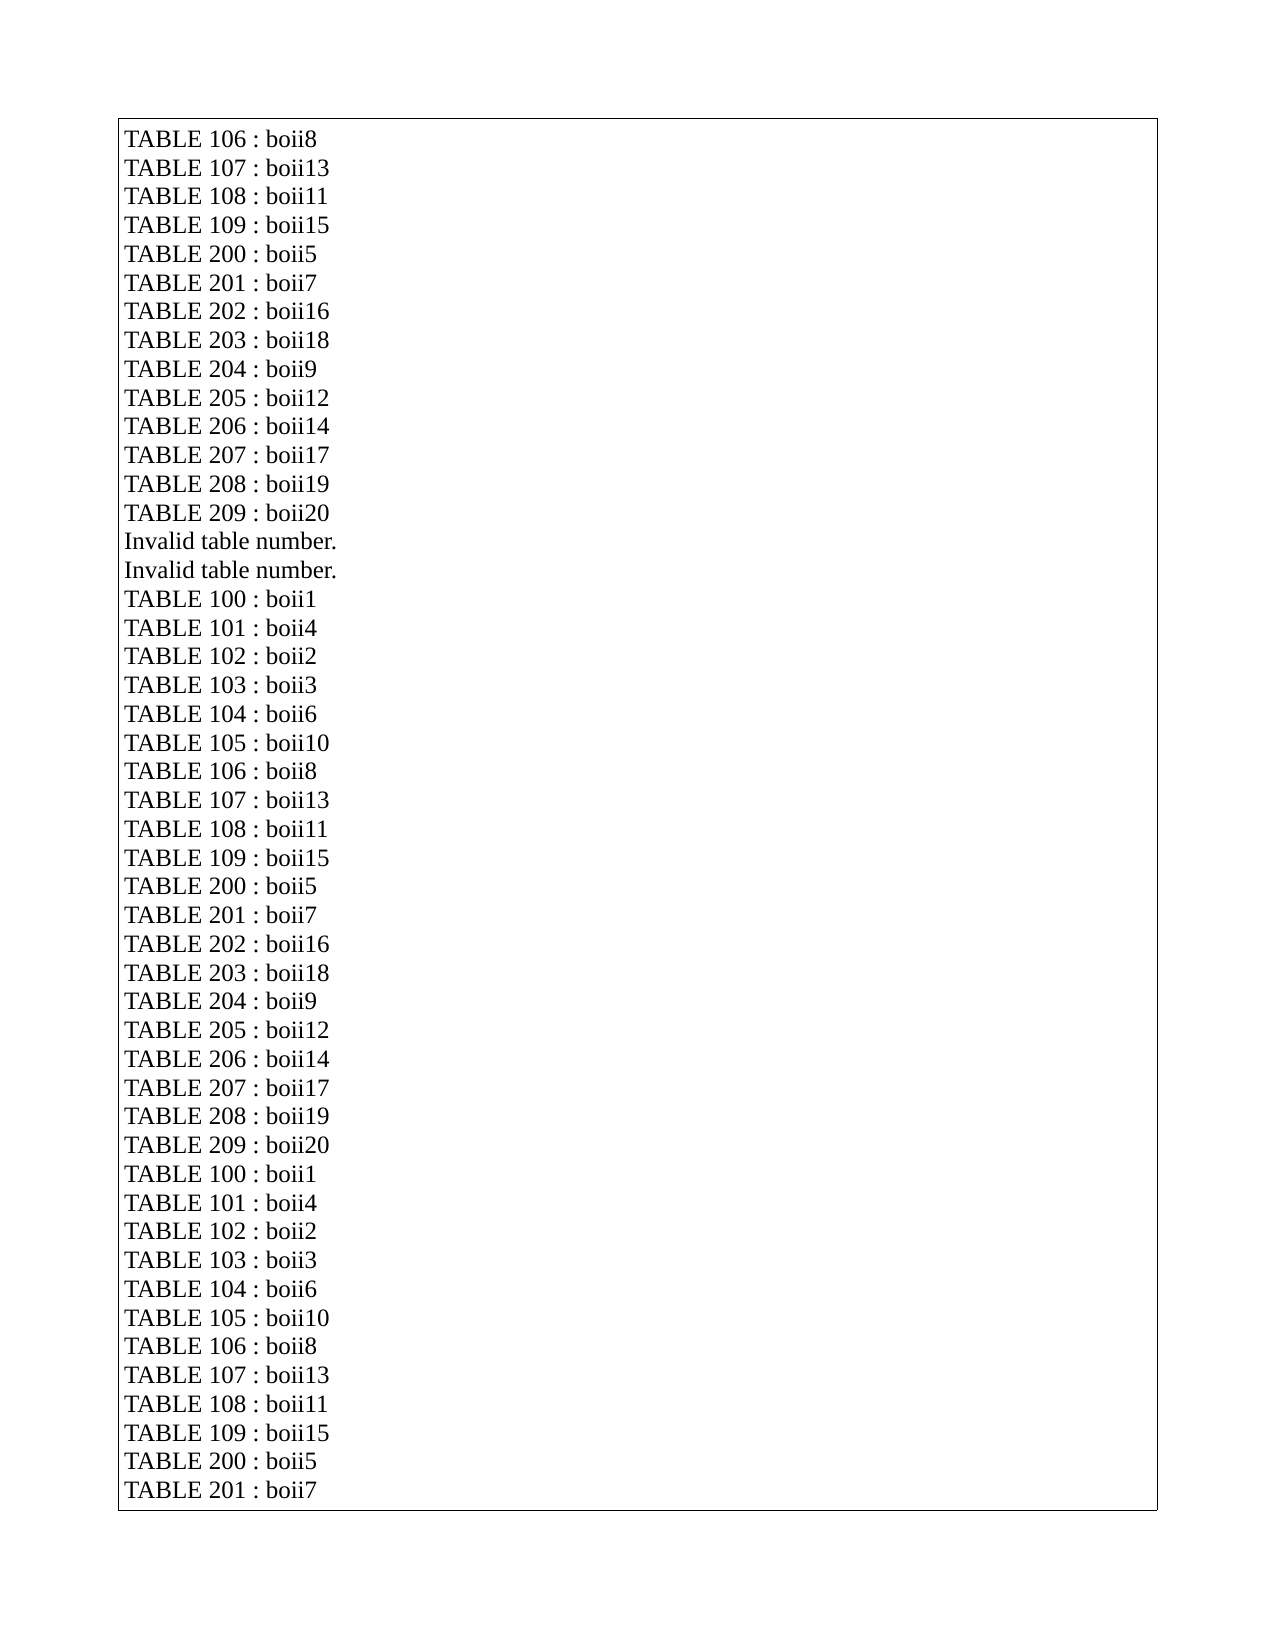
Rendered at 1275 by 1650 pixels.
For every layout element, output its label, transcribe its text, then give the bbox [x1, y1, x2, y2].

table_header TABLE 106 : boii8 TABLE 107 : boii13 TABLE 108 : boii11 TABLE 109 : boii15 TABLE 200 : boii5 TABLE 201 : boii7 TABLE 202 : boii16 TABLE 203 : boii18 TABLE 204 : boii9 TABLE 205 : boii12 TABLE 206 : boii14 TABLE 207 : boii17 TABLE 208 : boii19 TABLE 209 : boii20 Invalid table number. Invalid table number. TABLE 100 : boii1 TABLE 101 : boii4 TABLE 102 : boii2 TABLE 103 : boii3 TABLE 104 : boii6 TABLE 105 : boii10 TABLE 106 : boii8 TABLE 107 : boii13 TABLE 108 : boii11 TABLE 109 : boii15 TABLE 200 : boii5 TABLE 201 : boii7 TABLE 202 : boii16 TABLE 203 : boii18 TABLE 204 : boii9 TABLE 205 : boii12 TABLE 206 : boii14 TABLE 207 : boii17 TABLE 208 : boii19 TABLE 209 : boii20 TABLE 100 : boii1 TABLE 101 : boii4 TABLE 102 : boii2 TABLE 103 : boii3 TABLE 104 : boii6 TABLE 105 : boii10 TABLE 106 : boii8 TABLE 107 : boii13 TABLE 108 : boii11 TABLE 109 : boii15 TABLE 200 : boii5 TABLE 201 : boii7 [119, 119, 1157, 1510]
